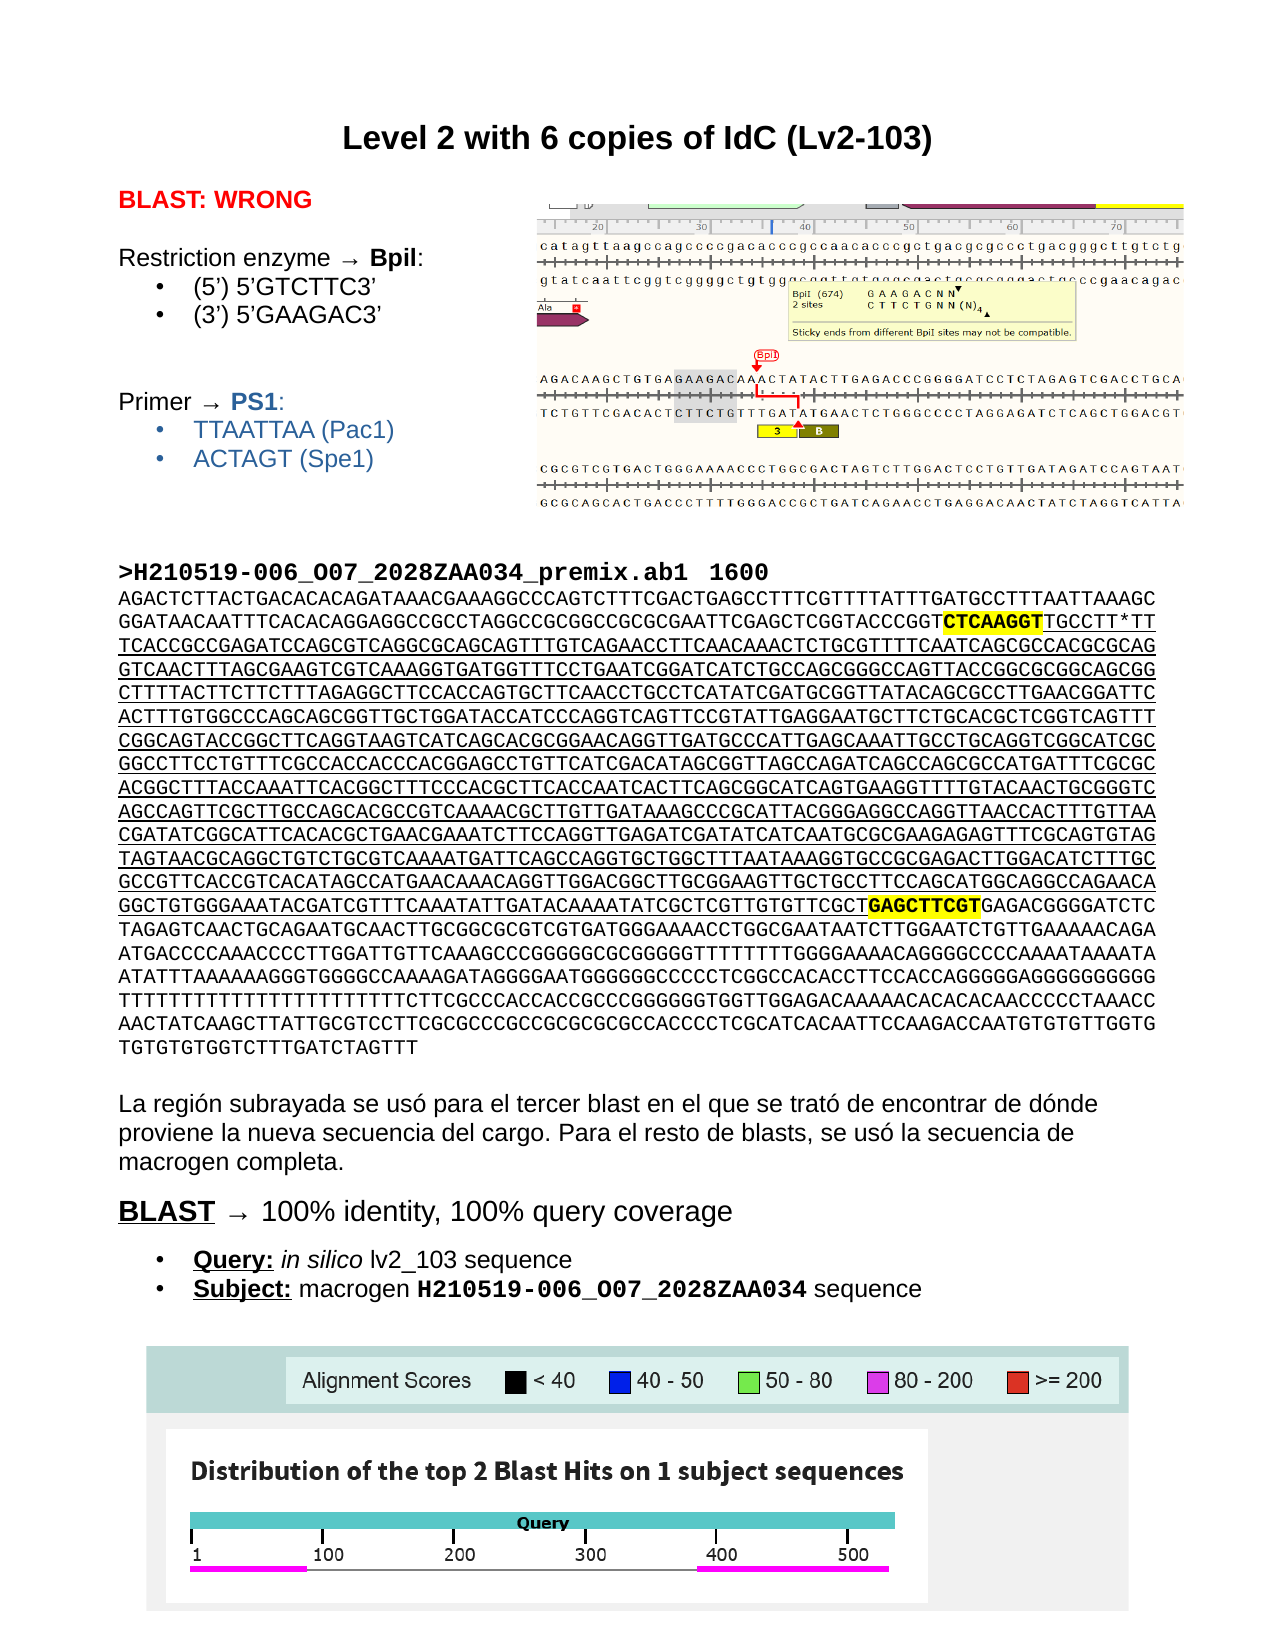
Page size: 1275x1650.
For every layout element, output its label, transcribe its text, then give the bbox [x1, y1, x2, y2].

text BLAST: WRONG [118, 185, 1157, 214]
picture [536, 204, 1184, 507]
text La región subrayada se usó para el tercer blast en el que se trató de encontrar de dónde proviene la nueva secuencia del cargo. Para el resto de blasts, se usó la secuencia de macrogen completa. [118, 1089, 1157, 1176]
list Subject: macrogen H210519-006_O07_2028ZAA034 sequence [156, 1274, 1157, 1305]
text >H210519-006_O07_2028ZAA034_premix.ab1 1600 [118, 559, 1157, 588]
text AGACTCTTACTGACACACAGATAAACGAAAGGCCCAGTCTTTCGACTGAGCCTTTCGTTTTATTTGATGCCTTTAATTAAAGCGGATAACAATTTCACACAGGAGGCCGCCTAGGCCGCGGCCGCGCGAATTCGAGCTCGGTACCCGGTCTCAAGGTTGCCTT*TTTCACCGCCGAGATCCAGCGTCAGGCGCAGCAGTTTGTCAGAACCTTCAACAAACTCTGCGTTTTCAATCAGCGCCACGCGCAGGTCAACTTTAGCGAAGTCGTCAAAGGTGATGGTTTCCTGAATCGGATCATCTGCCAGCGGGCCAGTTACCGGCGCGGCAGCGGCTTTTACTTCTTCTTTAGAGGCTTCCACCAGTGCTTCAACCTGCCTCATATCGATGCGGTTATACAGCGCCTTGAACGGATTCACTTTGTGGCCCAGCAGCGGTTGCTGGATACCATCCCAGGTCAGTTCCGTATTGAGGAATGCTTCTGCACGCTCGGTCAGTTTCGGCAGTACCGGCTTCAGGTAAGTCATCAGCACGCGGAACAGGTTGATGCCCATTGAGCAAATTGCCTGCAGGTCGGCATCGCGGCCTTCCTGTTTCGCCACCACCCACGGAGCCTGTTCATCGACATAGCGGTTAGCCAGATCAGCCAGCGCCATGATTTCGCGCACGGCTTTACCAAATTCACGGCTTTCCCACGCTTCACCAATCACTTCAGCGGCATCAGTGAAGGTTTTGTACAACTGCGGGTCAGCCAGTTCGCTTGCCAGCACGCCGTCAAAACGCTTGTTGATAAAGCCCGCATTACGGGAGGCCAGGTTAACCACTTTGTTAACGATATCGGCATTCACACGCTGAACGAAATCTTCCAGGTTGAGATCGATATCATCAATGCGCGAAGAGAGTTTCGCAGTGTAGTAGTAACGCAGGCTGTCTGCGTCAAAATGATTCAGCCAGGTGCTGGCTTTAATAAAGGTGCCGCGAGACTTGGACATCTTTGCGCCGTTCACCGTCACATAGCCATGAACAAACAGGTTGGACGGCTTGCGGAAGTTGCTGCCTTCCAGCATGGCAGGCCAGAACAGGCTGTGGGAAATACGATCGTTTCAAATATTGATACAAAATATCGCTCGTTGTGTTCGCTGAGCTTCGTGAGACGGGGATCTCTAGAGTCAACTGCAGAATGCAACTTGCGGCGCGTCGTGATGGGAAAACCTGGCGAATAATCTTGGAATCTGTTGAAAAACAGAATGACCCCAAACCCCTTGGATTGTTCAAAGCCCGGGGGCGCGGGGGTTTTTTTTGGGGAAAACAGGGGCCCCAAAATAAAATAATATTTAAAAAAGGGTGGGGCCAAAAGATAGGGGAATGGGGGGCCCCCTCGGCCACACCTTCCACCAGGGGGAGGGGGGGGGGTTTTTTTTTTTTTTTTTTTTTTTCTTCGCCCACCACCGCCCGGGGGGTGGTTGGAGACAAAAACACACACAACCCCCTAAACCAACTATCAAGCTTATTGCGTCCTTCGCGCCCGCCGCGCGCGCCACCCCTCGCATCACAATTCCAAGACCAATGTGTGTTGGTGTGTGTGTGGTCTTTGATCTAGTTT [118, 588, 1157, 1061]
picture [146, 1346, 1129, 1611]
list (5’) 5’GTCTTC3’ [156, 272, 536, 300]
list ACTAGT (Spe1) [156, 444, 536, 473]
text BLAST → 100% identity, 100% query coverage [118, 1193, 1157, 1227]
list Query: in silico lv2_103 sequence [156, 1245, 1157, 1274]
text Restriction enzyme → Bpil: [118, 243, 536, 272]
list (3’) 5’GAAGAC3’ [156, 300, 536, 329]
text Primer → PS1: [118, 387, 536, 416]
list TTAATTAA (Pac1) [156, 416, 536, 444]
text Level 2 with 6 copies of IdC (Lv2-103) [118, 118, 1157, 157]
